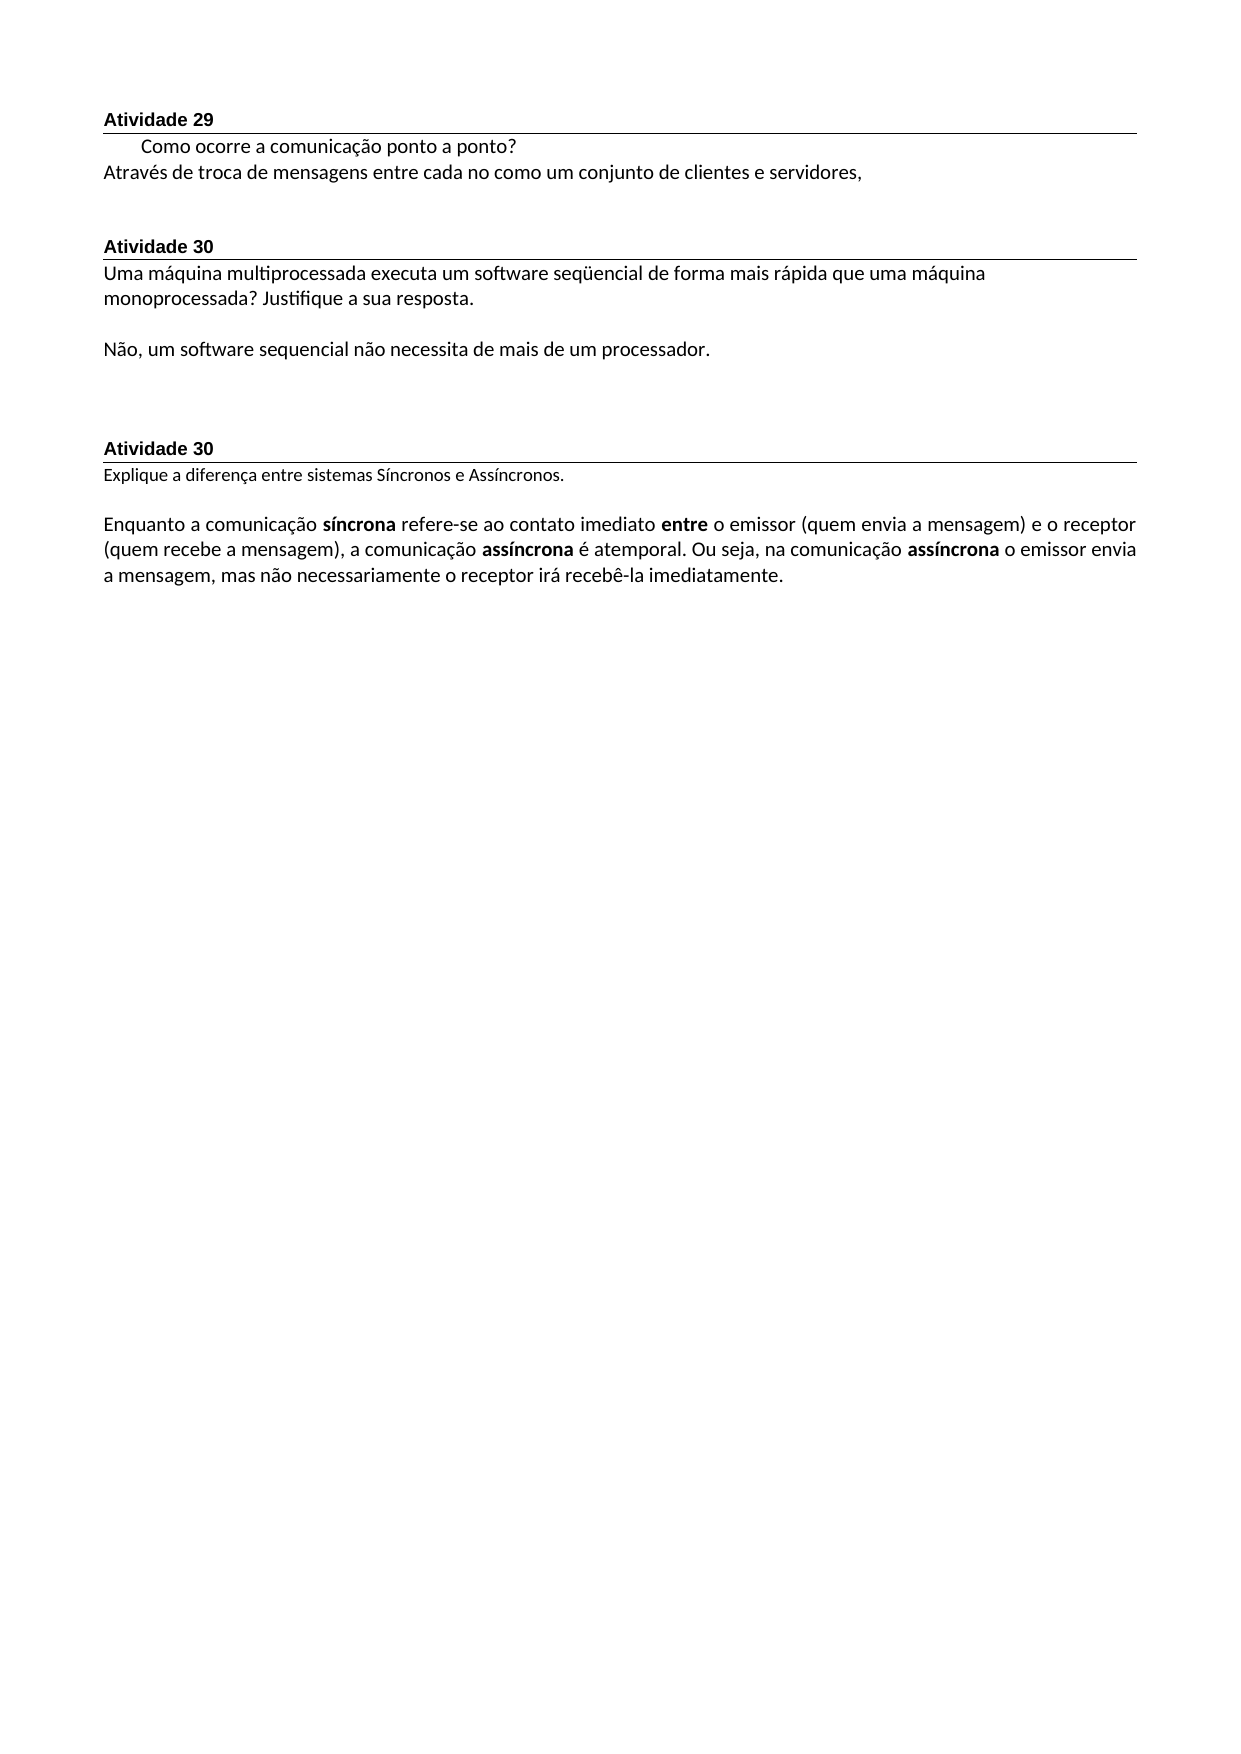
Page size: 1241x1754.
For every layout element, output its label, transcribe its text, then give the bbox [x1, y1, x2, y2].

text Não, um software sequencial não necessita de mais de um processador. [103, 336, 1137, 362]
text Explique a diferença entre sistemas Síncronos e Assíncronos. [103, 463, 1137, 486]
text Uma máquina multiprocessada executa um software seqüencial de forma mais rápida que uma máquina monoprocessada? Justifique a sua resposta. [103, 260, 1137, 311]
text Atividade 29 [103, 109, 1137, 133]
text Atividade 30 [103, 235, 1137, 259]
text Através de troca de mensagens entre cada no como um conjunto de clientes e servidores, [103, 159, 1137, 184]
text Enquanto a comunicação síncrona refere-se ao contato imediato entre o emissor (quem envia a mensagem) e o receptor (quem recebe a mensagem), a comunicação assíncrona é atemporal. Ou seja, na comunicação assíncrona o emissor envia a mensagem, mas não necessariamente o receptor irá recebê-la imediatamente. [103, 511, 1137, 587]
text Como ocorre a comunicação ponto a ponto? [141, 134, 1137, 159]
text Atividade 30 [103, 438, 1137, 462]
